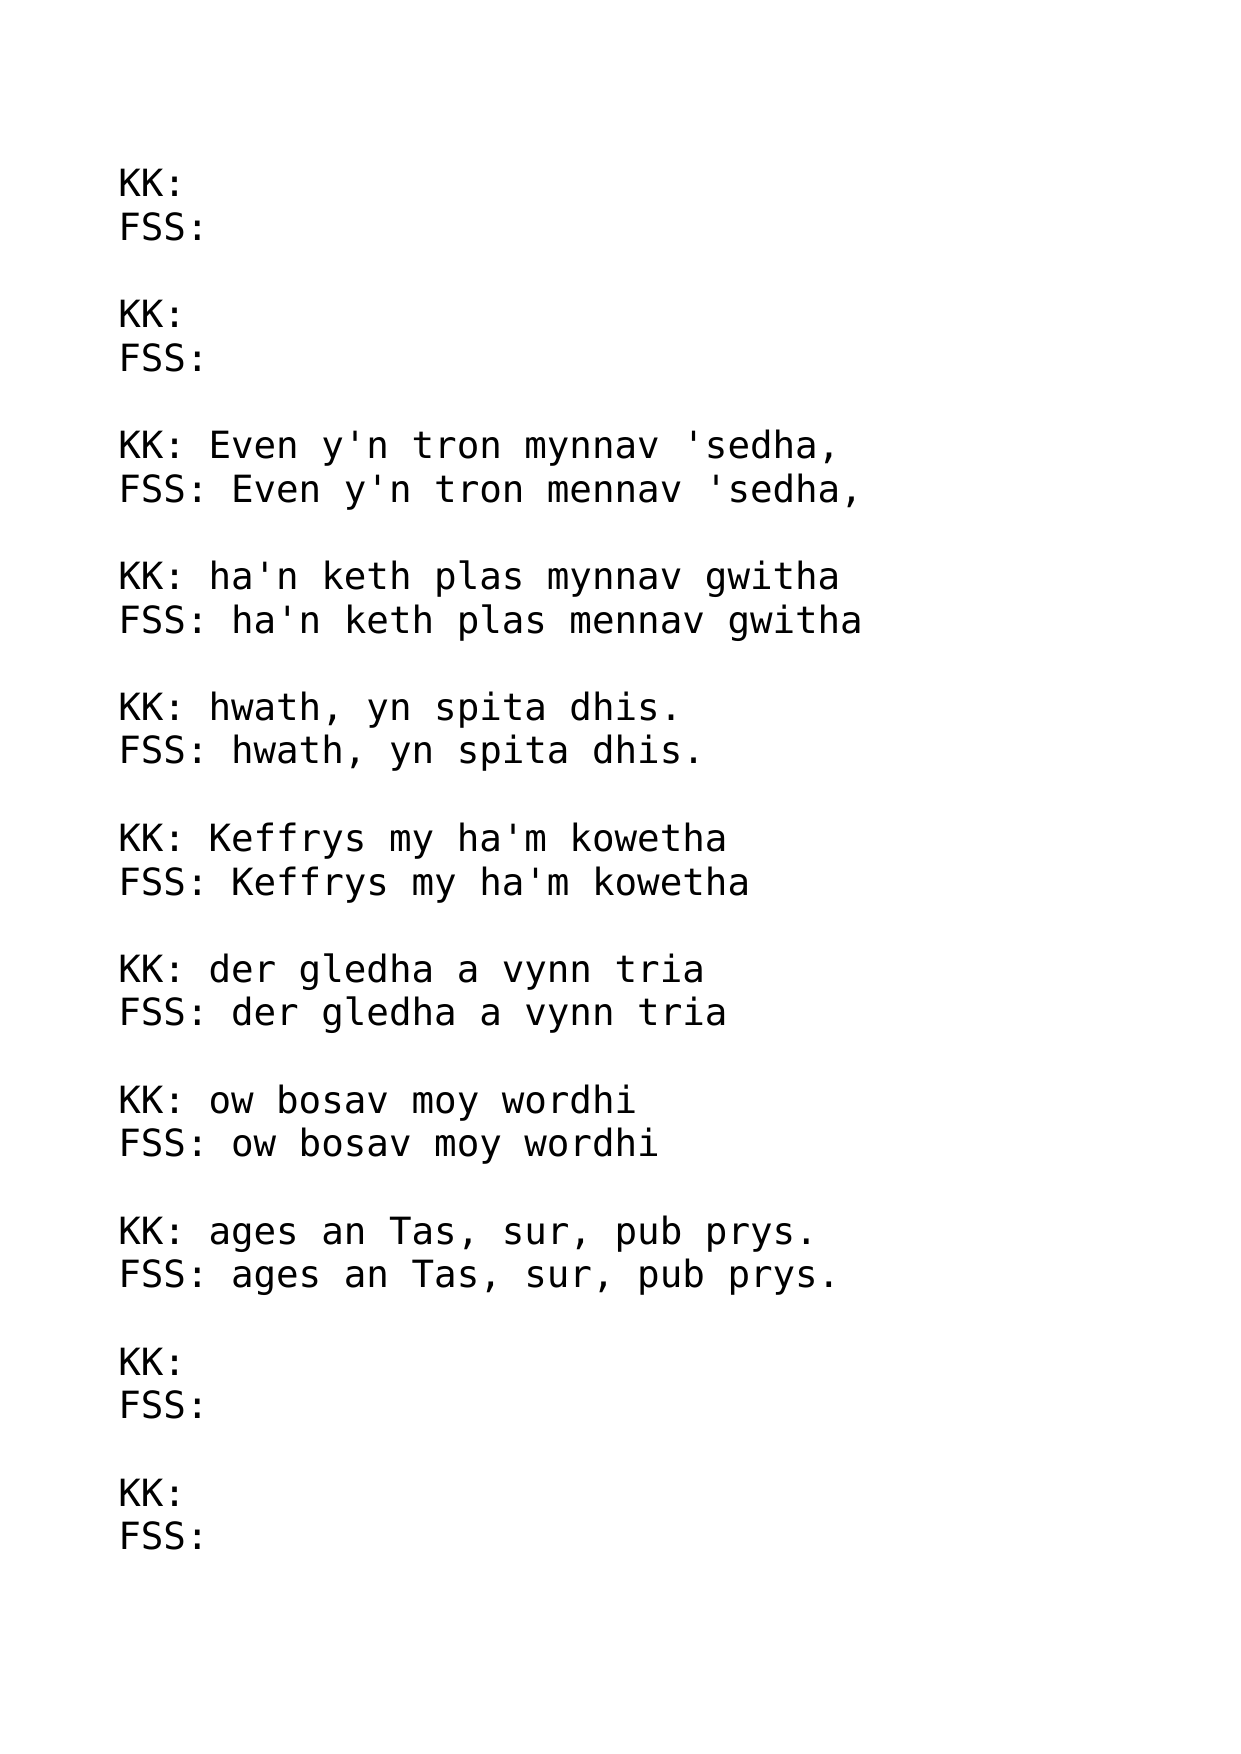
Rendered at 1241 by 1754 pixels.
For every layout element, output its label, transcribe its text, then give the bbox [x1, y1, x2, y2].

text FSS: ha'n keth plas mennav gwitha [118, 598, 1122, 642]
text FSS: ow bosav moy wordhi [118, 1122, 1122, 1166]
text KK: [118, 1340, 1122, 1384]
text FSS: [118, 205, 1122, 249]
text FSS: ages an Tas, sur, pub prys. [118, 1253, 1122, 1297]
text KK: ow bosav moy wordhi [118, 1078, 1122, 1122]
text KK: Keffrys my ha'm kowetha [118, 816, 1122, 860]
text KK: Even y'n tron mynnav 'sedha, [118, 424, 1122, 467]
text KK: der gledha a vynn tria [118, 947, 1122, 991]
text FSS: [118, 1515, 1122, 1558]
text FSS: [118, 336, 1122, 380]
text KK: hwath, yn spita dhis. [118, 686, 1122, 729]
text KK: [118, 1471, 1122, 1515]
text FSS: Even y'n tron mennav 'sedha, [118, 467, 1122, 511]
text KK: ha'n keth plas mynnav gwitha [118, 554, 1122, 598]
text FSS: [118, 1384, 1122, 1427]
text FSS: Keffrys my ha'm kowetha [118, 860, 1122, 904]
text KK: ages an Tas, sur, pub prys. [118, 1209, 1122, 1253]
text KK: [118, 162, 1122, 205]
text KK: [118, 293, 1122, 336]
text FSS: der gledha a vynn tria [118, 991, 1122, 1035]
text FSS: hwath, yn spita dhis. [118, 729, 1122, 773]
